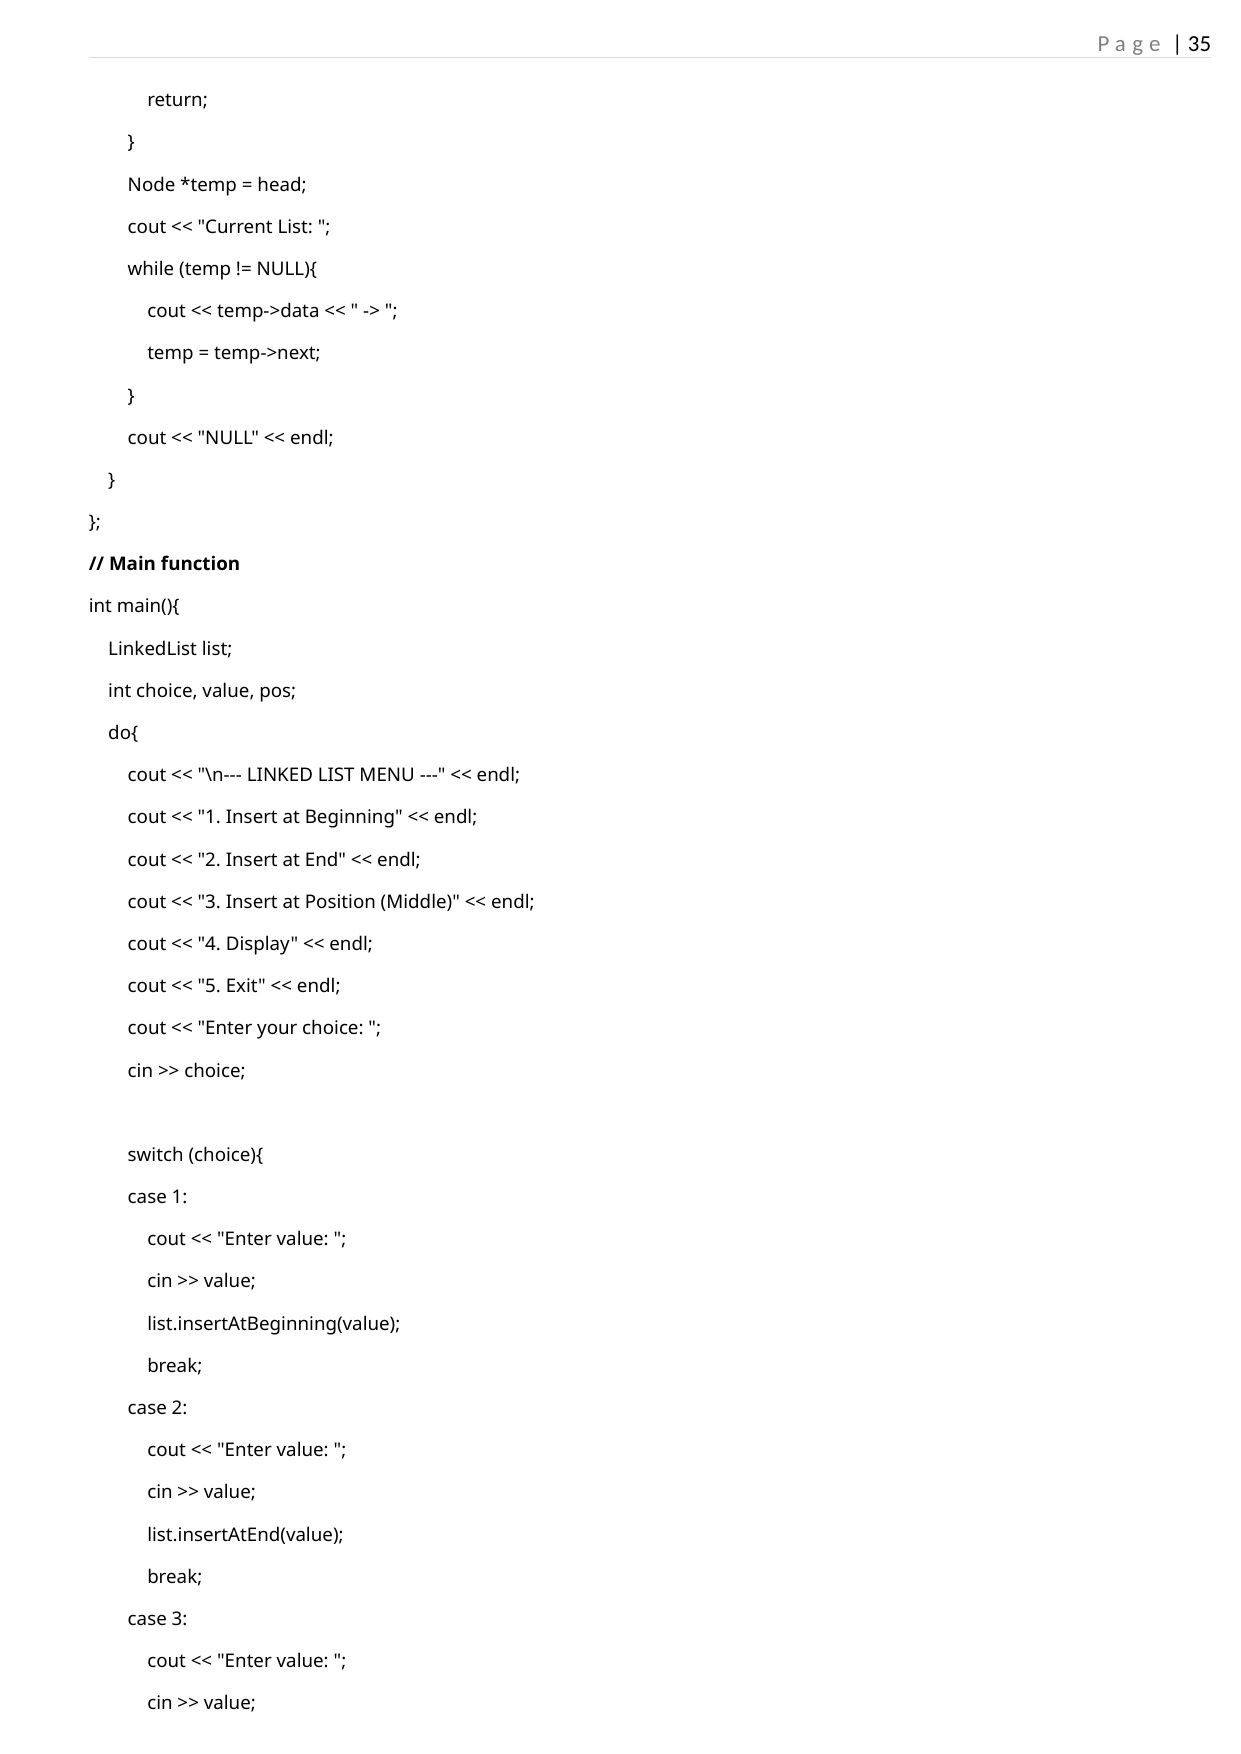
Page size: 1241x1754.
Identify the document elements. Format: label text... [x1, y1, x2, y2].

text cin >> value; [88, 1479, 1211, 1504]
text cout << "Enter value: "; [88, 1647, 1211, 1673]
text cout << "5. Exit" << endl; [88, 972, 1211, 998]
text cout << "3. Insert at Position (Middle)" << endl; [88, 888, 1211, 914]
text cout << "1. Insert at Beginning" << endl; [88, 804, 1211, 829]
text cout << "NULL" << endl; [88, 424, 1211, 449]
text cout << "Enter value: "; [88, 1226, 1211, 1251]
text cout << "Current List: "; [88, 213, 1211, 239]
text cin >> choice; [88, 1057, 1211, 1082]
text case 3: [88, 1605, 1211, 1631]
text temp = temp->next; [88, 340, 1211, 365]
text cout << "Enter value: "; [88, 1437, 1211, 1462]
text while (temp != NULL){ [88, 255, 1211, 281]
text break; [88, 1563, 1211, 1589]
text case 1: [88, 1183, 1211, 1209]
text cout << "4. Display" << endl; [88, 930, 1211, 956]
text cin >> value; [88, 1268, 1211, 1293]
text int choice, value, pos; [88, 677, 1211, 703]
text // Main function [88, 551, 1211, 576]
text list.insertAtEnd(value); [88, 1521, 1211, 1546]
text } [88, 129, 1211, 154]
text do{ [88, 719, 1211, 745]
text cout << temp->data << " -> "; [88, 297, 1211, 323]
text LinkedList list; [88, 635, 1211, 661]
text break; [88, 1352, 1211, 1378]
text cout << "2. Insert at End" << endl; [88, 846, 1211, 871]
text int main(){ [88, 593, 1211, 618]
text cout << "Enter your choice: "; [88, 1015, 1211, 1040]
text } [88, 382, 1211, 407]
text switch (choice){ [88, 1141, 1211, 1167]
text }; [88, 508, 1211, 534]
text return; [88, 87, 1211, 112]
text } [88, 466, 1211, 492]
text Node *temp = head; [88, 171, 1211, 196]
text list.insertAtBeginning(value); [88, 1310, 1211, 1336]
text cin >> value; [88, 1690, 1211, 1715]
text cout << "\n--- LINKED LIST MENU ---" << endl; [88, 762, 1211, 787]
text case 2: [88, 1394, 1211, 1420]
